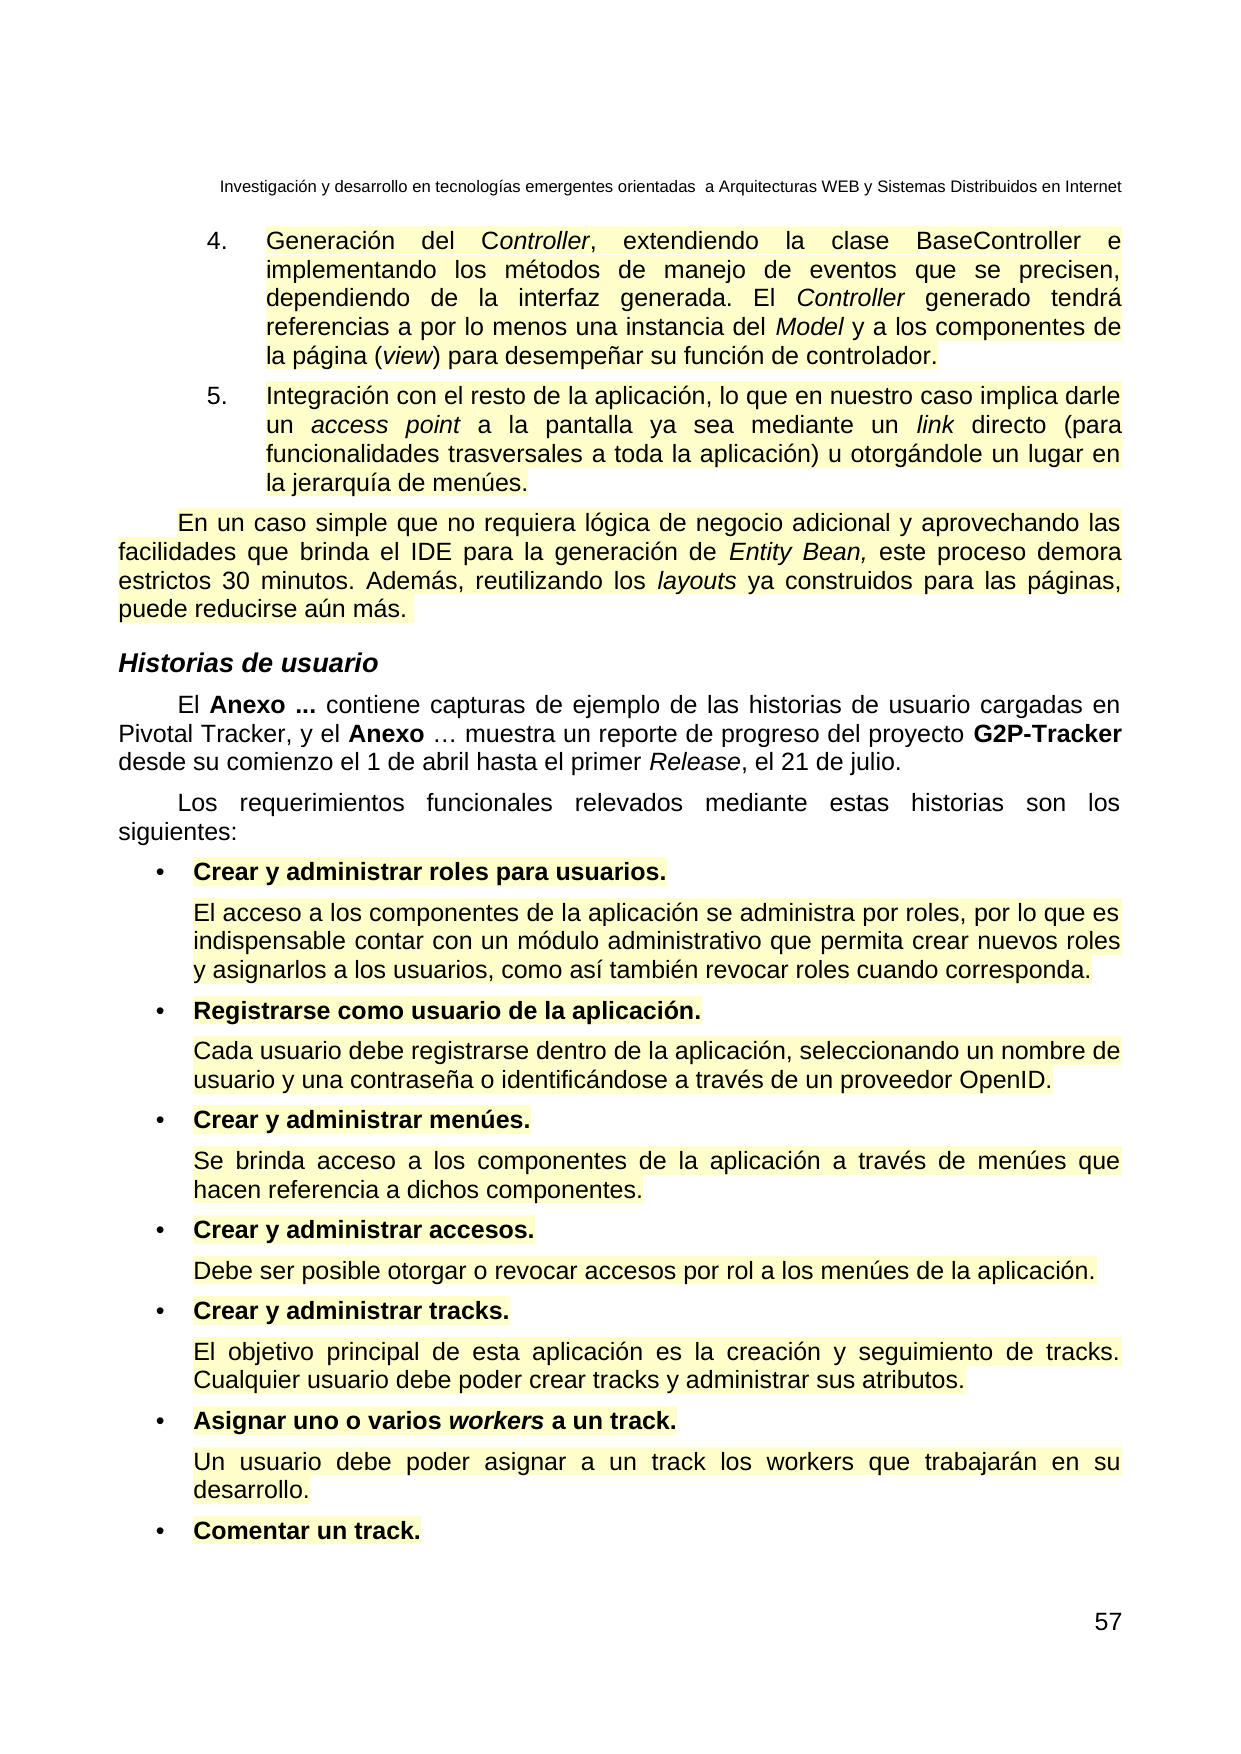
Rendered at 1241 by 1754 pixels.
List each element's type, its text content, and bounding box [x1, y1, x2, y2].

text En un caso simple que no requiera lógica de negocio adicional y aprovechando las facilidades que brinda el IDE para la generación de Entity Bean, este proceso demora estrictos 30 minutos. Además, reutilizando los layouts ya construidos para las páginas, puede reducirse aún más. [118, 508, 1122, 623]
text El Anexo ... contiene capturas de ejemplo de las historias de usuario cargadas en Pivotal Tracker, y el Anexo … muestra un reporte de progreso del proyecto G2P-Tracker desde su comienzo el 1 de abril hasta el primer Release, el 21 de julio. [909, 747, 1122, 776]
text Debe ser posible otorgar o revocar accesos por rol a los menúes de la aplicación. [193, 1256, 1122, 1284]
text El Anexo ... contiene capturas de ejemplo de las historias de usuario cargadas en Pivotal Tracker, y el Anexo … muestra un reporte de progreso del proyecto G2P-Tracker desde su comienzo el 1 de abril hasta el primer Release, el 21 de julio. [118, 690, 1122, 747]
text El acceso a los componentes de la aplicación se administra por roles, por lo que es indispensable contar con un módulo administrativo que permita crear nuevos roles y asignarlos a los usuarios, como así también revocar roles cuando corresponda. [193, 898, 1122, 984]
list Crear y administrar accesos. [156, 1215, 1122, 1244]
list Crear y administrar menúes. [156, 1105, 1122, 1134]
list Comentar un track. [156, 1516, 1122, 1544]
list Crear y administrar tracks. [156, 1296, 1122, 1325]
list Integración con el resto de la aplicación, lo que en nuestro caso implica darle un access point a la pantalla ya sea mediante un link directo (para funcionalidades trasversales a toda la aplicación) u otorgándole un lugar en la jerarquía de menúes. [207, 381, 1122, 496]
subtitle Historias de usuario [381, 647, 1122, 678]
text El objetivo principal de esta aplicación es la creación y seguimiento de tracks. Cualquier usuario debe poder crear tracks y administrar sus atributos. [193, 1337, 1122, 1394]
list Generación del Controller, extendiendo la clase BaseController e implementando los métodos de manejo de eventos que se precisen, dependiendo de la interfaz generada. El Controller generado tendrá referencias a por lo menos una instancia del Model y a los componentes de la página (view) para desempeñar su función de controlador. [207, 226, 1122, 369]
list Crear y administrar roles para usuarios. [156, 857, 1122, 886]
list Asignar uno o varios workers a un track. [156, 1406, 1122, 1435]
text Los requerimientos funcionales relevados mediante estas historias son los siguientes: [118, 788, 177, 817]
text Cada usuario debe registrarse dentro de la aplicación, seleccionando un nombre de usuario y una contraseña o identificándose a través de un proveedor OpenID. [193, 1036, 1122, 1094]
list Registrarse como usuario de la aplicación. [156, 996, 1122, 1024]
text Se brinda acceso a los componentes de la aplicación a través de menúes que hacen referencia a dichos componentes. [193, 1146, 1122, 1203]
text Un usuario debe poder asignar a un track los workers que trabajarán en su desarrollo. [193, 1447, 1122, 1504]
text Los requerimientos funcionales relevados mediante estas historias son los siguientes: [238, 817, 1122, 845]
